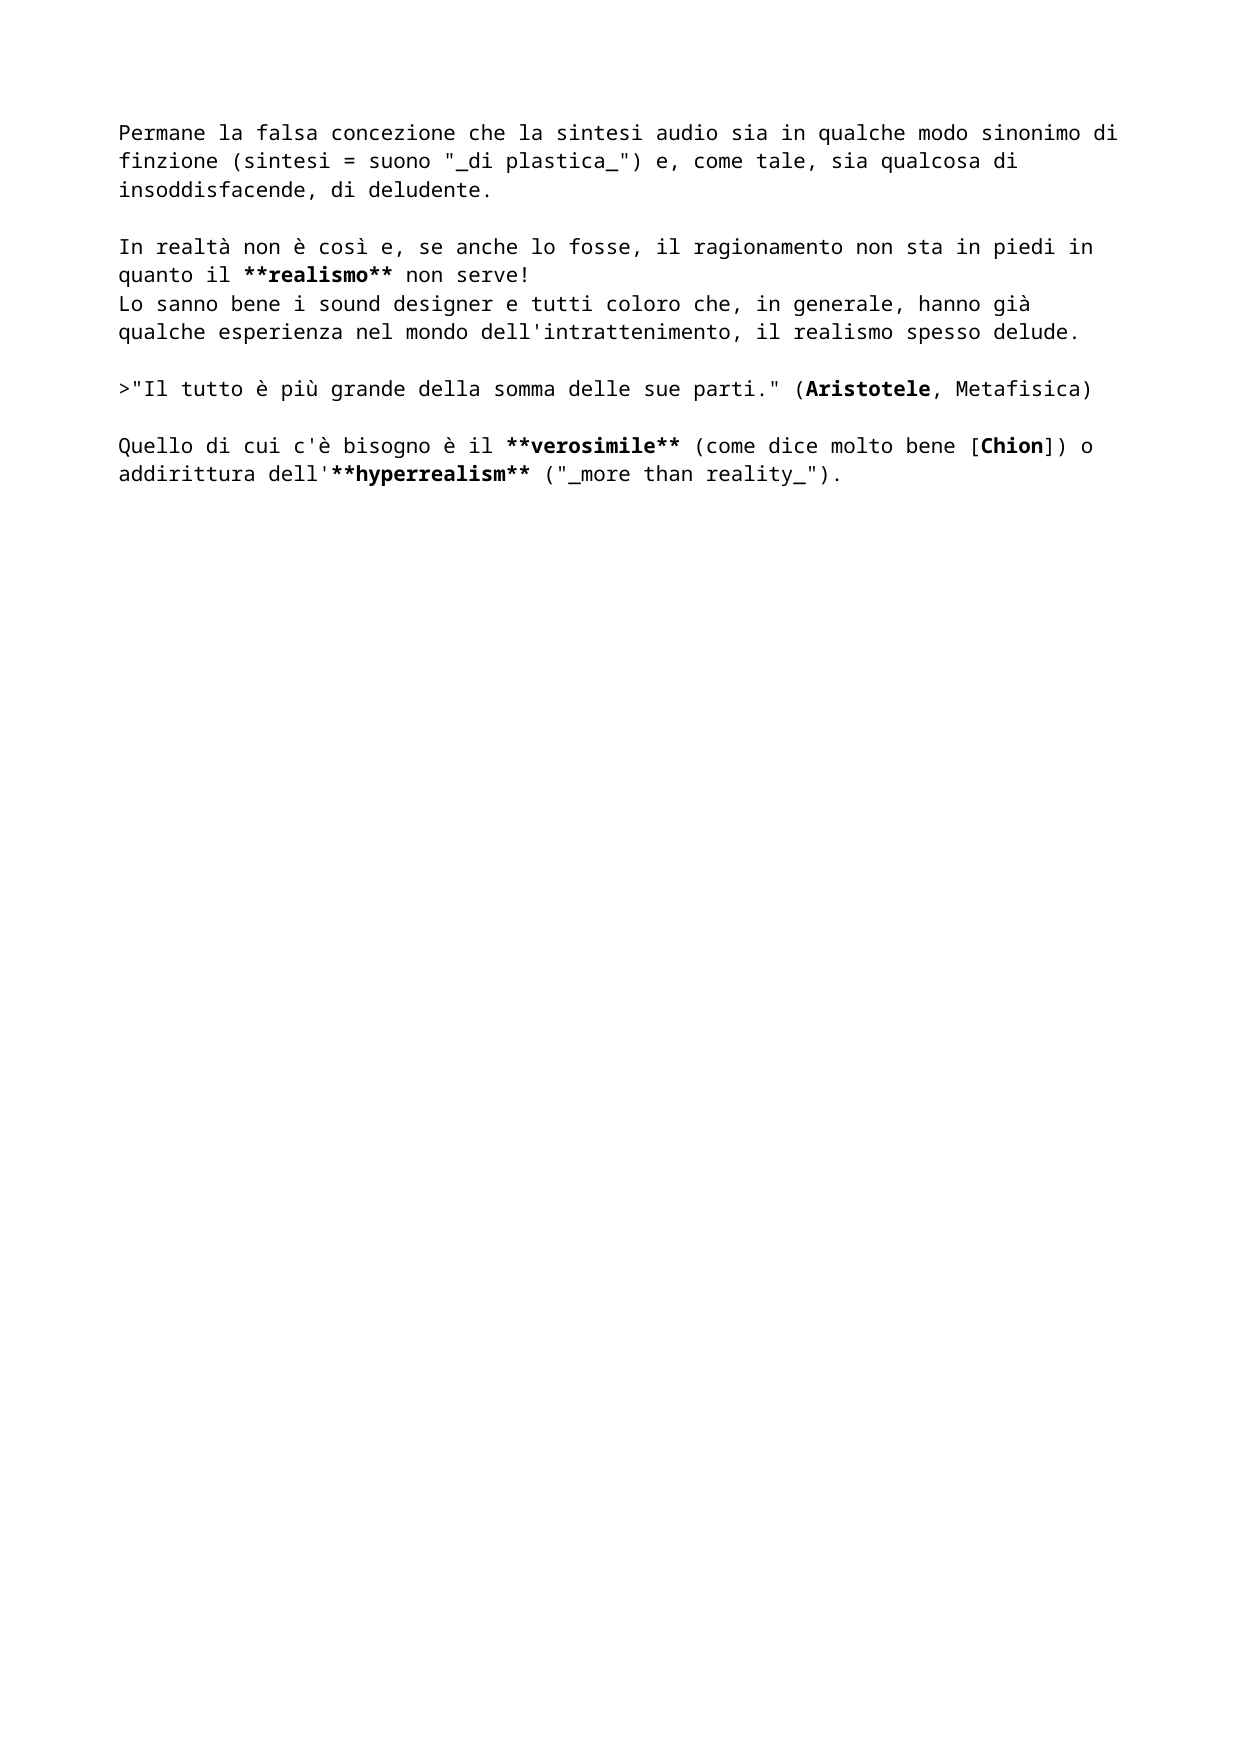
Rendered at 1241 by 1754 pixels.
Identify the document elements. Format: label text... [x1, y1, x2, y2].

text Permane la falsa concezione che la sintesi audio sia in qualche modo sinonimo di finzione (sintesi = suono "_di plastica_") e, come tale, sia qualcosa di insoddisfacende, di deludente. [118, 118, 1122, 203]
text Quello di cui c'è bisogno è il **verosimile** (come dice molto bene [Chion]) o addirittura dell'**hyperrealism** ("_more than reality_"). [118, 431, 1122, 488]
text Lo sanno bene i sound designer e tutti coloro che, in generale, hanno già qualche esperienza nel mondo dell'intrattenimento, il realismo spesso delude. [118, 289, 1122, 346]
text >"Il tutto è più grande della somma delle sue parti." (Aristotele, Metafisica) [118, 374, 1122, 402]
text In realtà non è così e, se anche lo fosse, il ragionamento non sta in piedi in quanto il **realismo** non serve! [118, 232, 1122, 289]
